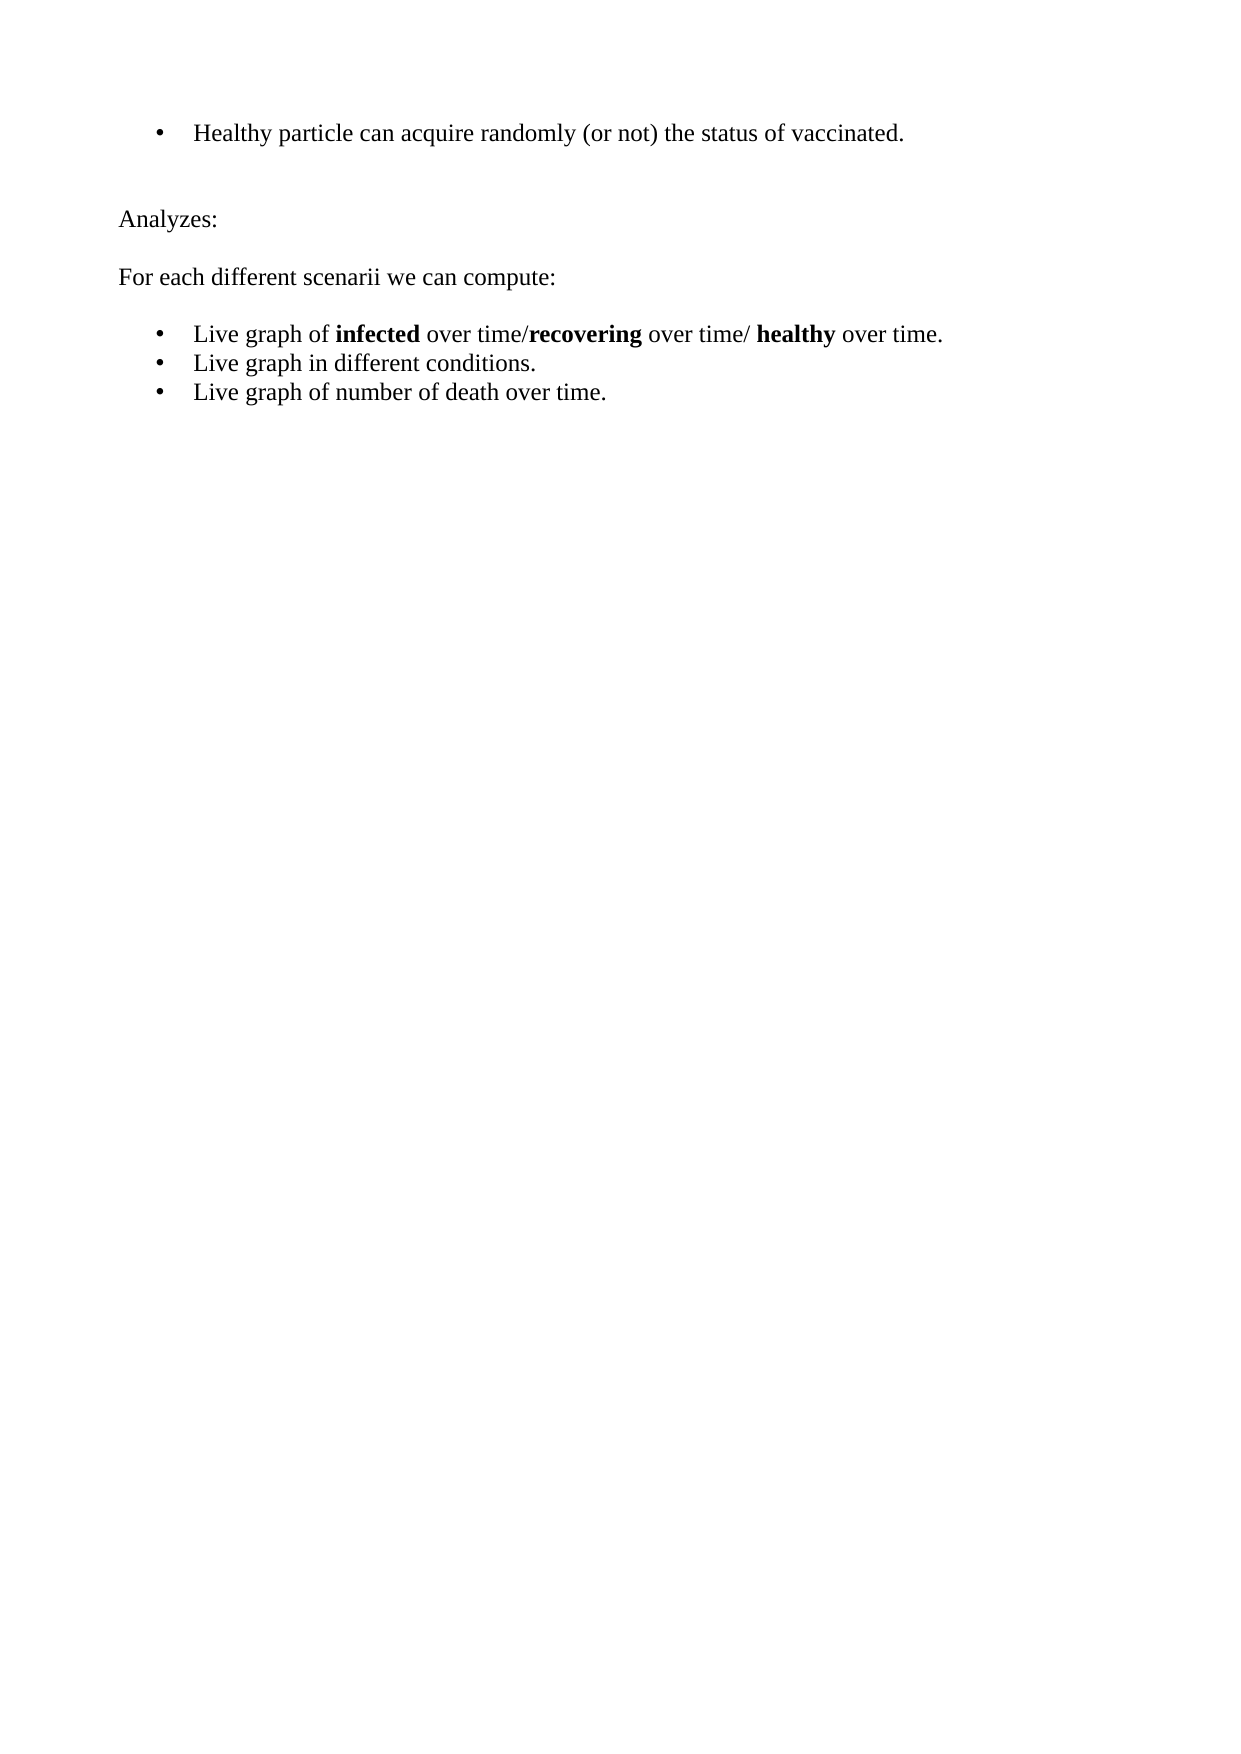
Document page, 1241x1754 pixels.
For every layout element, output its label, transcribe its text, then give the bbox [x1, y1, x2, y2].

list Live graph of infected over time/recovering over time/ healthy over time. [156, 319, 1122, 348]
list Live graph of number of death over time. [156, 377, 1122, 406]
list Live graph in different conditions. [156, 348, 1122, 377]
text Analyzes: [118, 204, 1122, 233]
list Healthy particle can acquire randomly (or not) the status of vaccinated. [156, 118, 1122, 176]
text For each different scenarii we can compute: [118, 262, 1122, 291]
